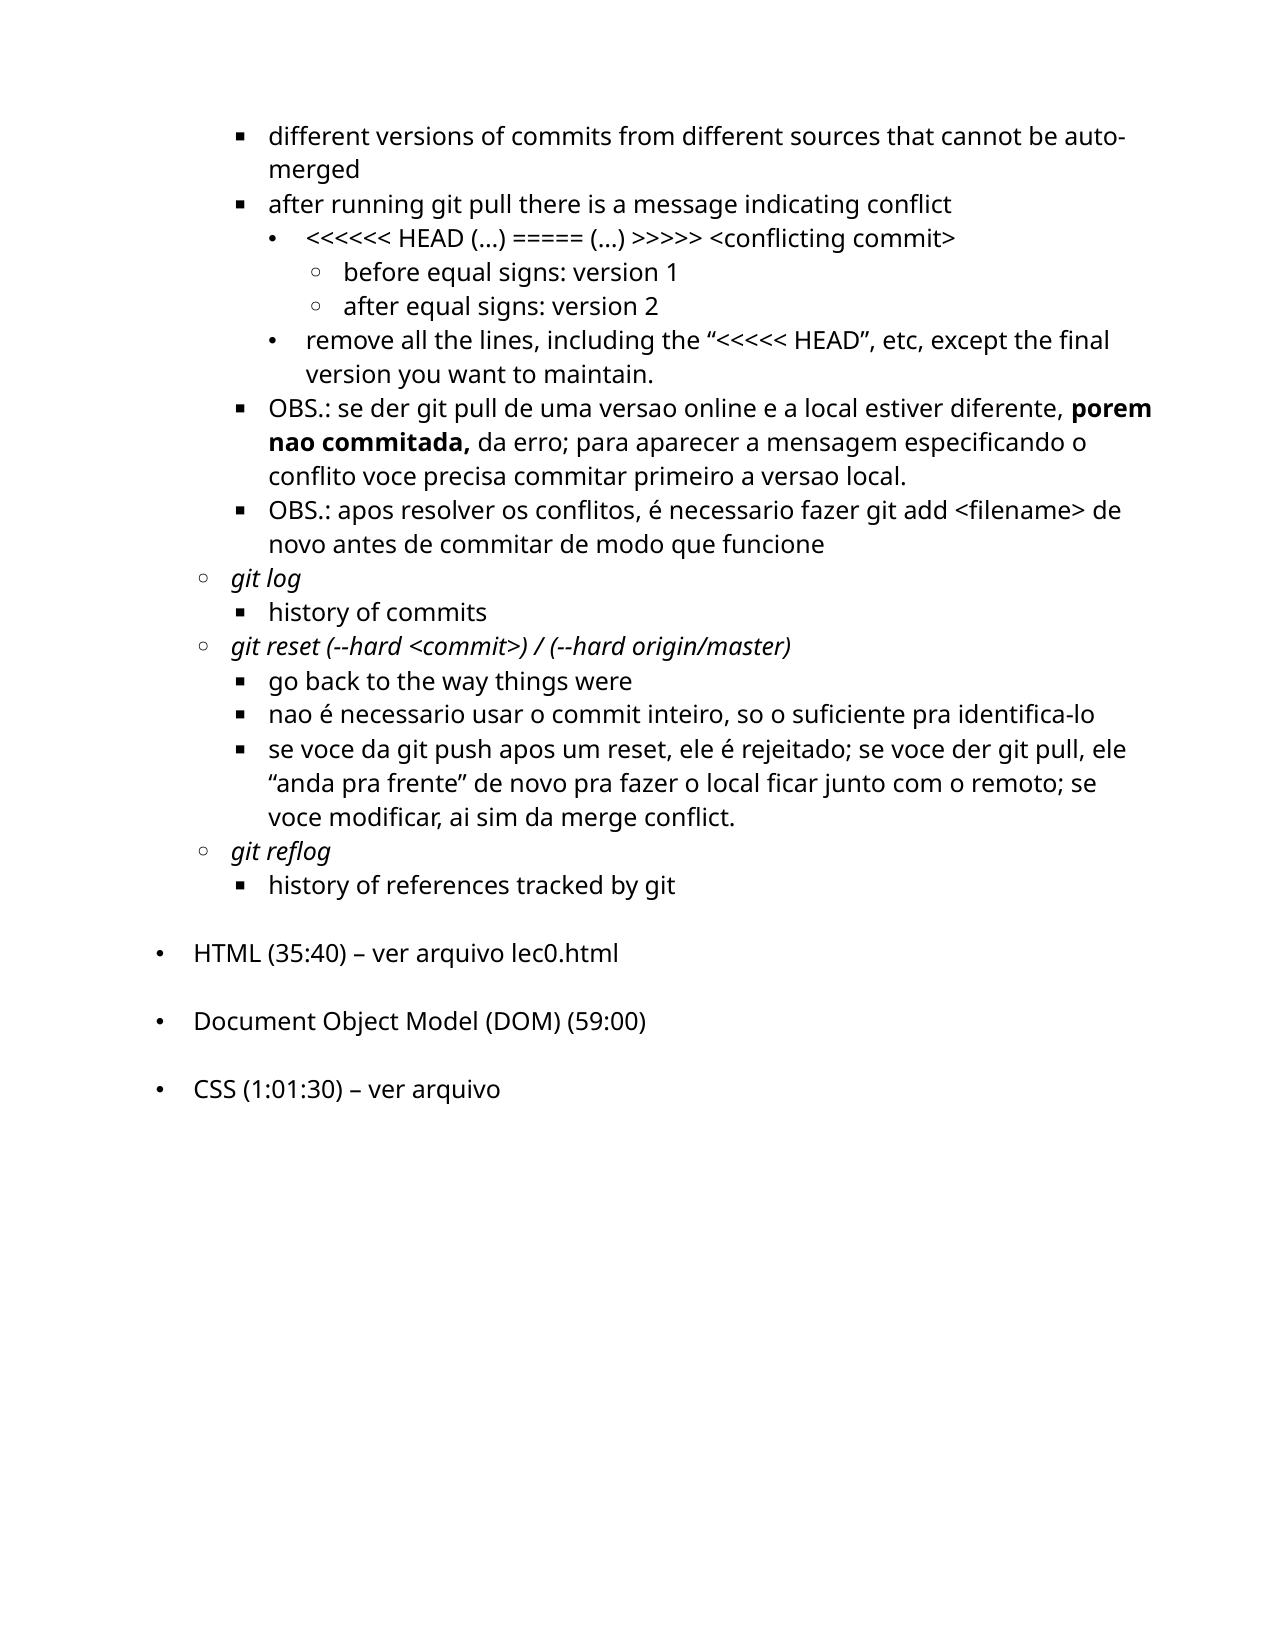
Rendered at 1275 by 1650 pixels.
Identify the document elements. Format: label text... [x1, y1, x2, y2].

list history of references tracked by git [231, 867, 1157, 902]
list git reflog [193, 833, 1157, 867]
list remove all the lines, including the “<<<<< HEAD”, etc, except the final version you want to maintain. [268, 322, 1157, 391]
list <<<<<< HEAD (…) ===== (…) >>>>> <conflicting commit> [268, 220, 1157, 254]
list history of commits [231, 595, 1157, 629]
list se voce da git push apos um reset, ele é rejeitado; se voce der git pull, ele “anda pra frente” de novo pra fazer o local ficar junto com o remoto; se voce modificar, ai sim da merge conflict. [231, 731, 1157, 833]
list git reset (--hard <commit>) / (--hard origin/master) [193, 629, 1157, 663]
list nao é necessario usar o commit inteiro, so o suficiente pra identifica-lo [231, 697, 1157, 731]
list HTML (35:40) – ver arquivo lec0.html [156, 936, 1157, 970]
list OBS.: se der git pull de uma versao online e a local estiver diferente, porem nao commitada, da erro; para aparecer a mensagem especificando o conflito voce precisa commitar primeiro a versao local. [231, 391, 1157, 493]
list CSS (1:01:30) – ver arquivo [156, 1072, 1157, 1106]
list go back to the way things were [231, 663, 1157, 697]
list after running git pull there is a message indicating conflict [231, 186, 1157, 220]
list different versions of commits from different sources that cannot be auto-merged [231, 118, 1157, 186]
list OBS.: apos resolver os conflitos, é necessario fazer git add <filename> de novo antes de commitar de modo que funcione [231, 493, 1157, 561]
list before equal signs: version 1 [306, 254, 1157, 288]
list git log [193, 561, 1157, 595]
list after equal signs: version 2 [306, 288, 1157, 322]
list Document Object Model (DOM) (59:00) [156, 1004, 1157, 1038]
